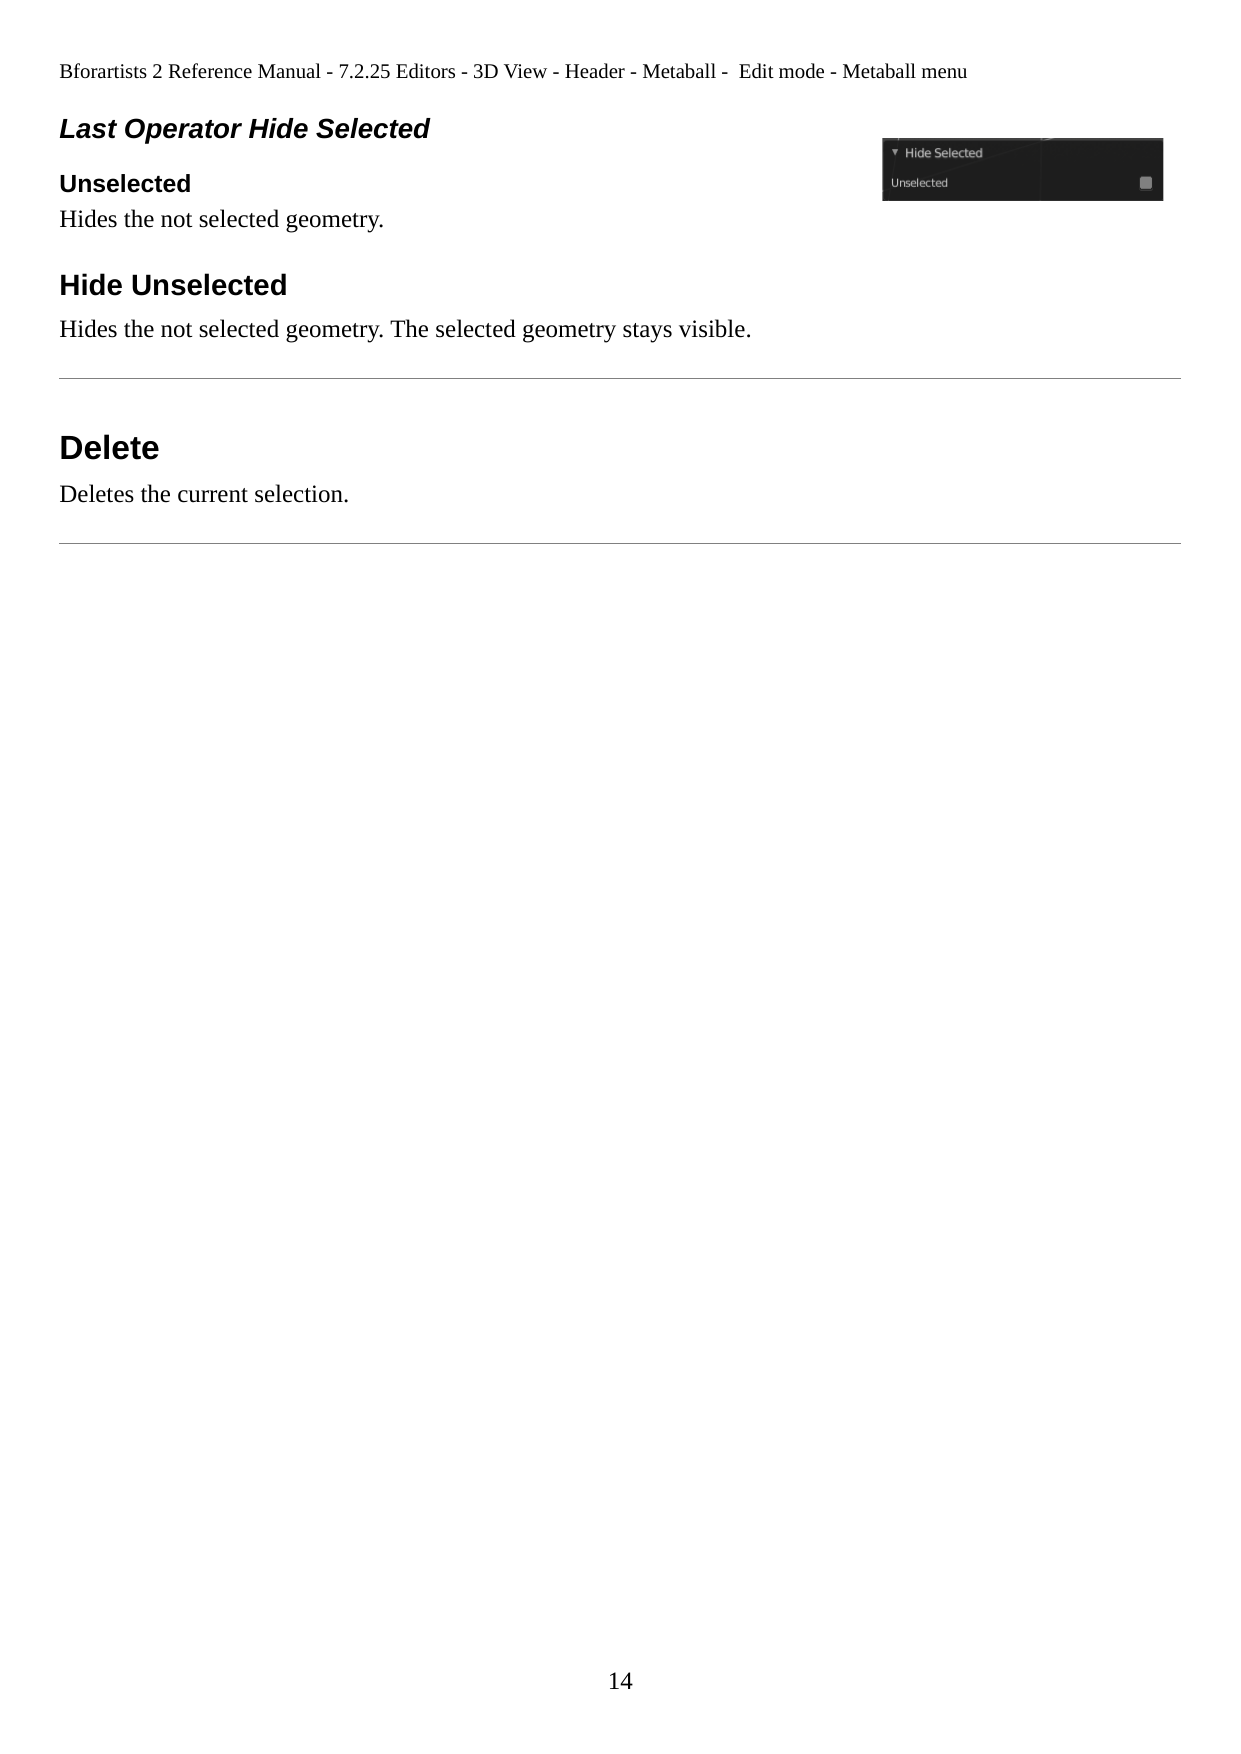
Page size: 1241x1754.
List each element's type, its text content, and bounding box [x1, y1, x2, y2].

text Deletes the current selection. [59, 479, 1181, 508]
subtitle [1164, 169, 1181, 198]
subtitle Hide Unselected [59, 268, 1181, 302]
subtitle Unselected [59, 169, 882, 198]
subtitle Delete [59, 428, 1181, 467]
subtitle Last Operator Hide Selected [59, 113, 1181, 144]
picture [882, 138, 1164, 201]
text Hides the not selected geometry. The selected geometry stays visible. [59, 314, 1181, 343]
text Hides the not selected geometry. [59, 204, 1181, 233]
